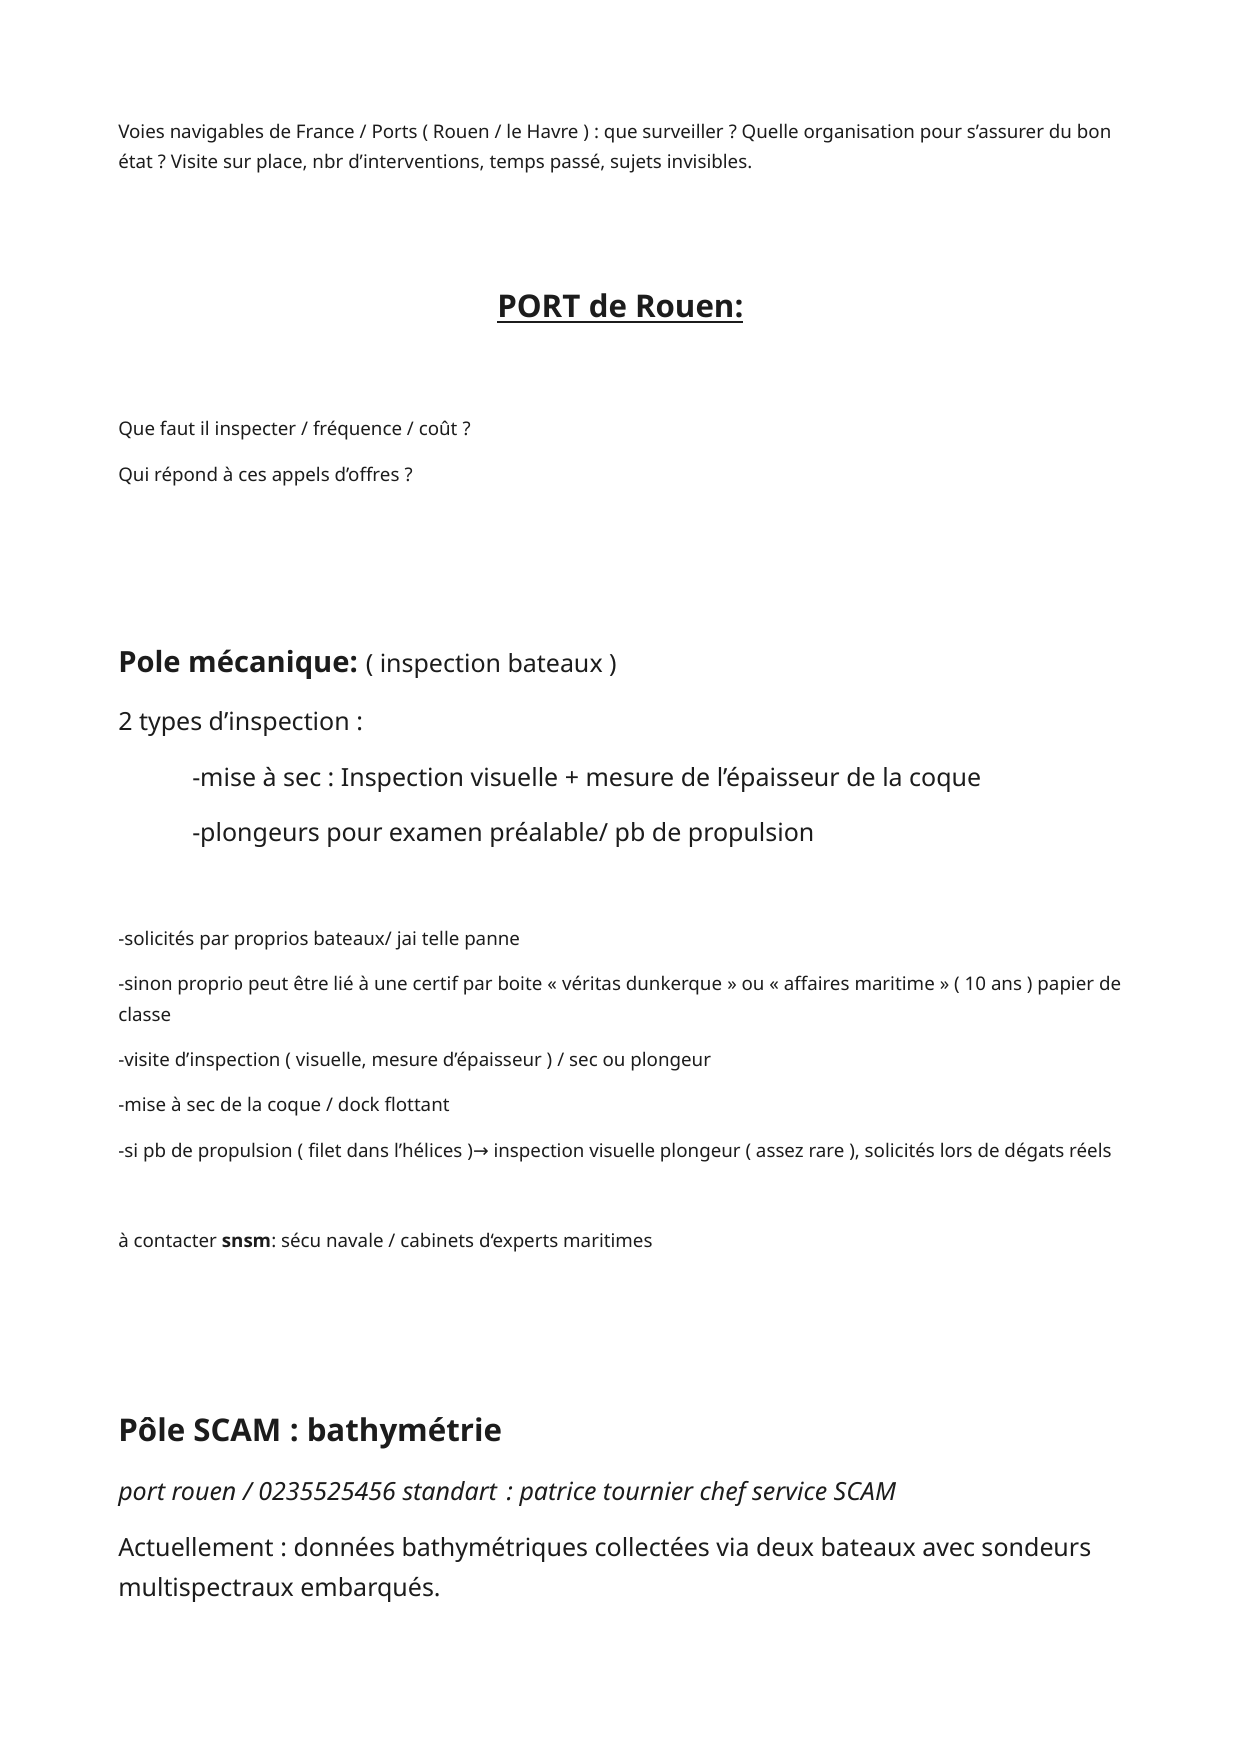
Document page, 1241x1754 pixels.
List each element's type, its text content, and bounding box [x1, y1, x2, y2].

text Que faut il inspecter / fréquence / coût ? [118, 416, 1122, 441]
text -sinon proprio peut être lié à une certif par boite « véritas dunkerque » ou « affaires maritime » ( 10 ans ) papier de classe [118, 971, 1122, 1027]
text -plongeurs pour examen préalable/ pb de propulsion [118, 815, 1122, 849]
text Voies navigables de France / Ports ( Rouen / le Havre ) : que surveiller ? Quelle organisation pour s’assurer du bon état ? Visite sur place, nbr d’interventions, temps passé, sujets invisibles. [118, 118, 1122, 174]
text Actuellement : données bathymétriques collectées via deux bateaux avec sondeurs multispectraux embarqués. [118, 1529, 1122, 1604]
text port rouen / 0235525456 standart : patrice tournier chef service SCAM [118, 1474, 1122, 1508]
text Qui répond à ces appels d’offres ? [118, 461, 1122, 486]
text -solicités par proprios bateaux/ jai telle panne [118, 926, 1122, 951]
text Pôle SCAM : bathymétrie [118, 1408, 1122, 1451]
text Pole mécanique: ( inspection bateaux ) [118, 642, 1122, 681]
text -si pb de propulsion ( filet dans l’hélices )→ inspection visuelle plongeur ( assez rare ), solicités lors de dégats réels [118, 1137, 1122, 1162]
text 2 types d’inspection : [118, 704, 1122, 738]
text -mise à sec de la coque / dock flottant [118, 1092, 1122, 1117]
text à contacter snsm: sécu navale / cabinets d‘experts maritimes [118, 1227, 1122, 1253]
text -visite d’inspection ( visuelle, mesure d’épaisseur ) / sec ou plongeur [118, 1047, 1122, 1072]
text PORT de Rouen: [118, 284, 1122, 327]
text -mise à sec : Inspection visuelle + mesure de l’épaisseur de la coque [118, 759, 1122, 793]
